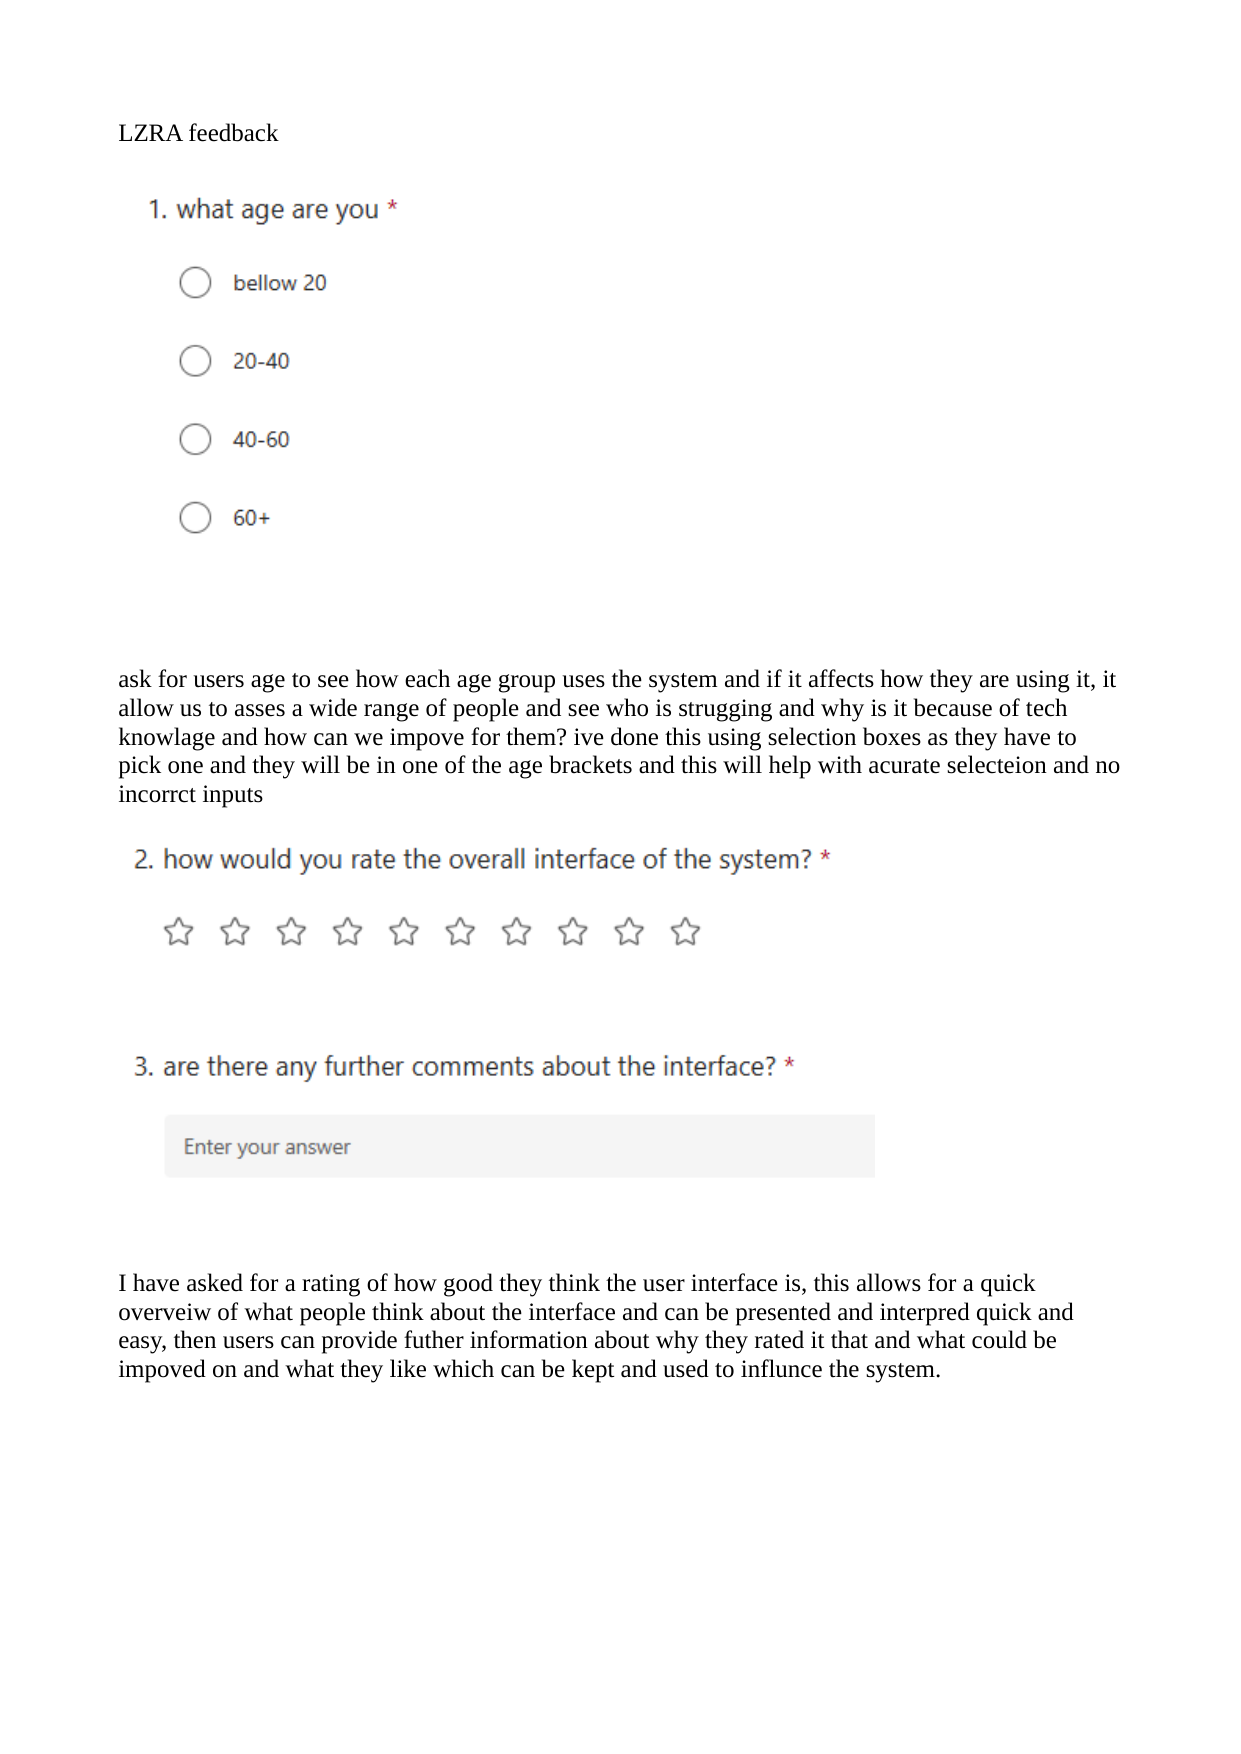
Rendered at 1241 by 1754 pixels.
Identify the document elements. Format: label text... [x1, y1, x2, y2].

picture [118, 842, 875, 1192]
text LZRA feedback [118, 118, 1122, 147]
text ask for users age to see how each age group uses the system and if it affects how they are using it, it allow us to asses a wide range of people and see who is strugging and why is it because of tech knowlage and how can we impove for them? ive done this using selection boxes as they have to pick one and they will be in one of the age brackets and this will help with acurate selecteion and no incorrct inputs [118, 664, 1122, 808]
picture [125, 174, 425, 579]
text I have asked for a rating of how good they think the user interface is, this allows for a quick overveiw of what people think about the interface and can be presented and interpred quick and easy, then users can provide futher information about why they rated it that and what could be impoved on and what they like which can be kept and used to influnce the system. [118, 1268, 1122, 1383]
